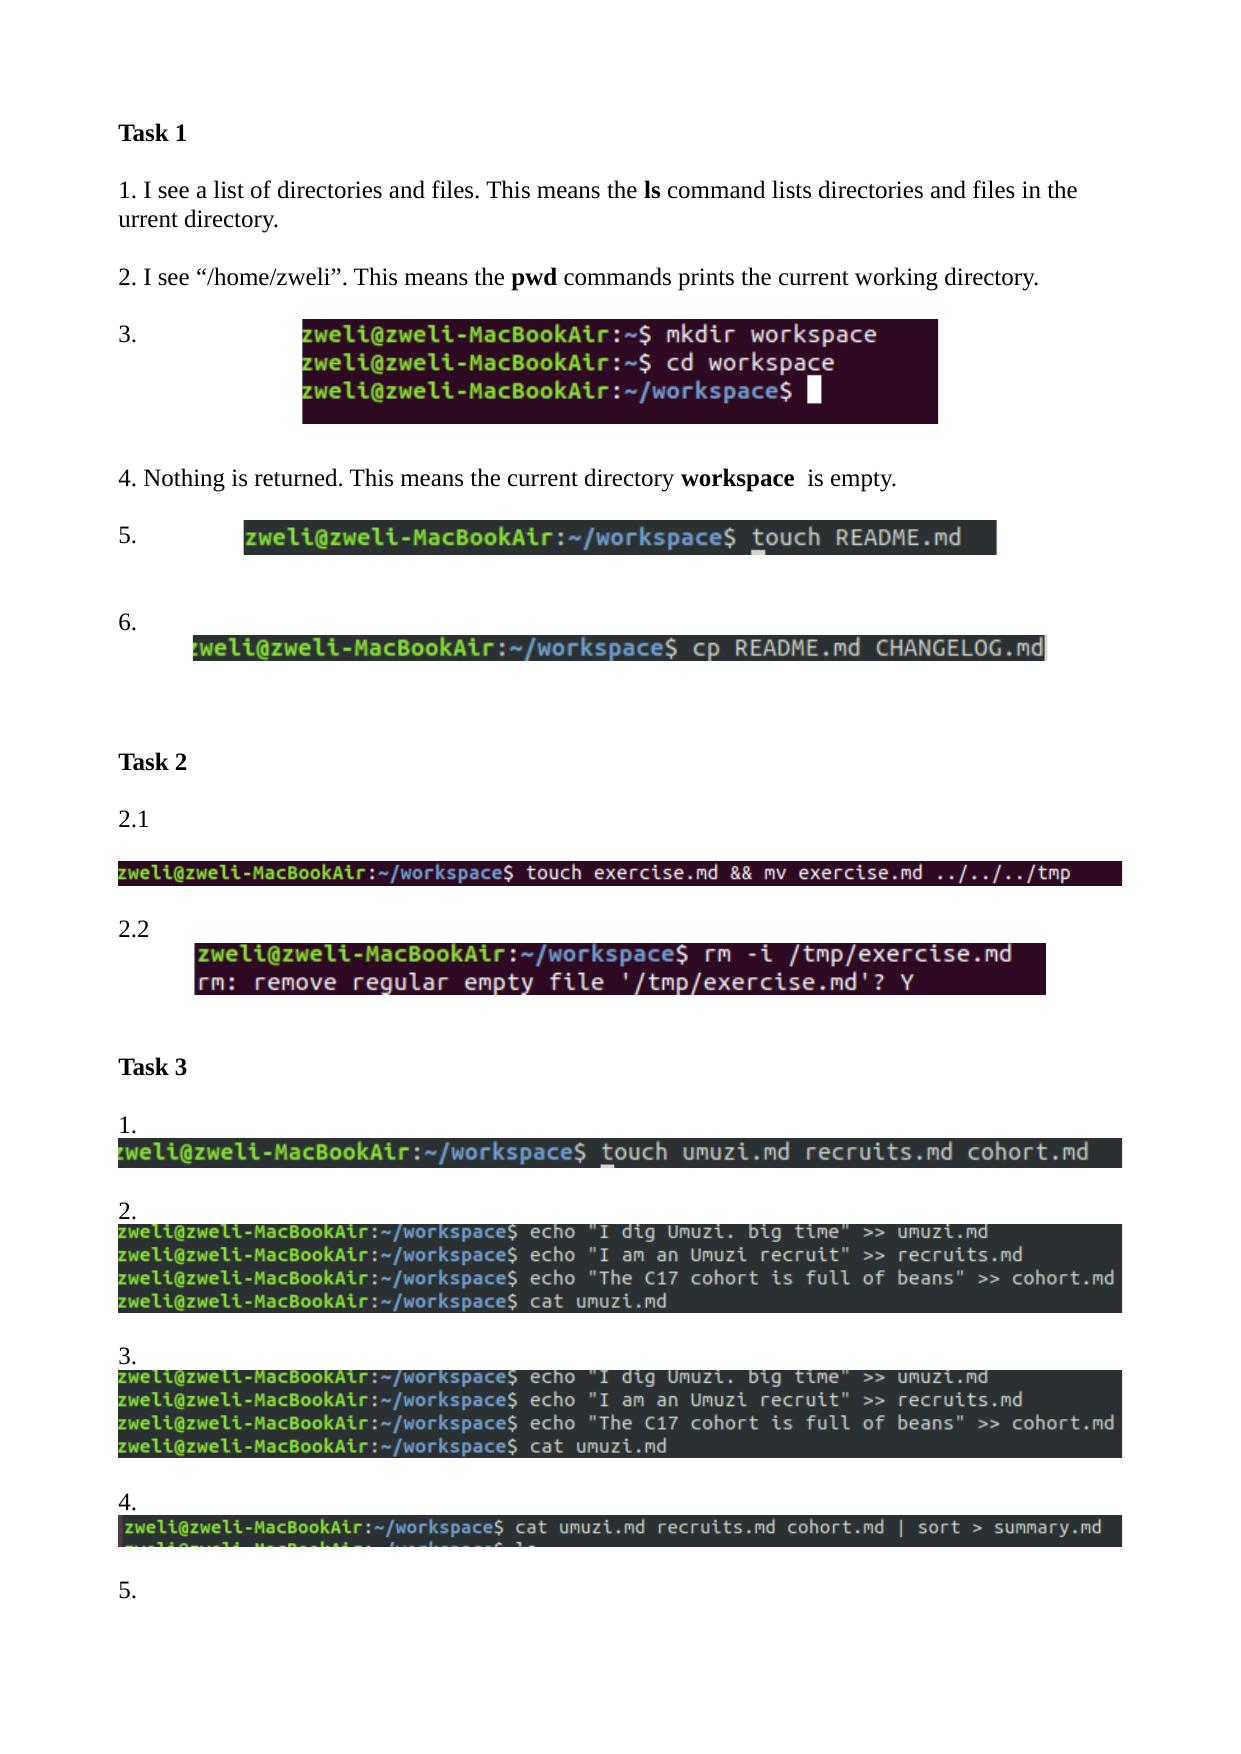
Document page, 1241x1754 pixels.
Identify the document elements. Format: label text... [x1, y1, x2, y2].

picture [118, 1224, 1123, 1313]
text 6. [118, 607, 1122, 636]
text 2. I see “/home/zweli”. This means the pwd commands prints the current working directory. [118, 262, 1122, 291]
text Task 2 [118, 747, 1122, 776]
text 5. [118, 1575, 1122, 1604]
text Task 3 [118, 1052, 1122, 1081]
picture [194, 943, 1046, 995]
text 2.1 [118, 804, 1122, 833]
text 1. [118, 1110, 1122, 1138]
text 2.2 [118, 914, 1122, 943]
text 3. [118, 319, 302, 348]
picture [118, 1370, 1123, 1458]
picture [118, 1515, 1123, 1547]
text [939, 319, 1122, 348]
text 3. [118, 1341, 1122, 1370]
text 2. [118, 1196, 1122, 1224]
text 5. [118, 521, 243, 549]
text 4. Nothing is returned. This means the current directory workspace is empty. [118, 463, 1122, 492]
picture [192, 635, 1048, 661]
text Task 1 [118, 118, 1122, 147]
picture [118, 861, 1123, 886]
text 4. [118, 1487, 1122, 1515]
text [997, 521, 1122, 549]
picture [302, 319, 939, 424]
text 1. I see a list of directories and files. This means the ls command lists directories and files in the urrent directory. [118, 176, 1122, 233]
picture [118, 1138, 1123, 1168]
picture [243, 520, 997, 555]
